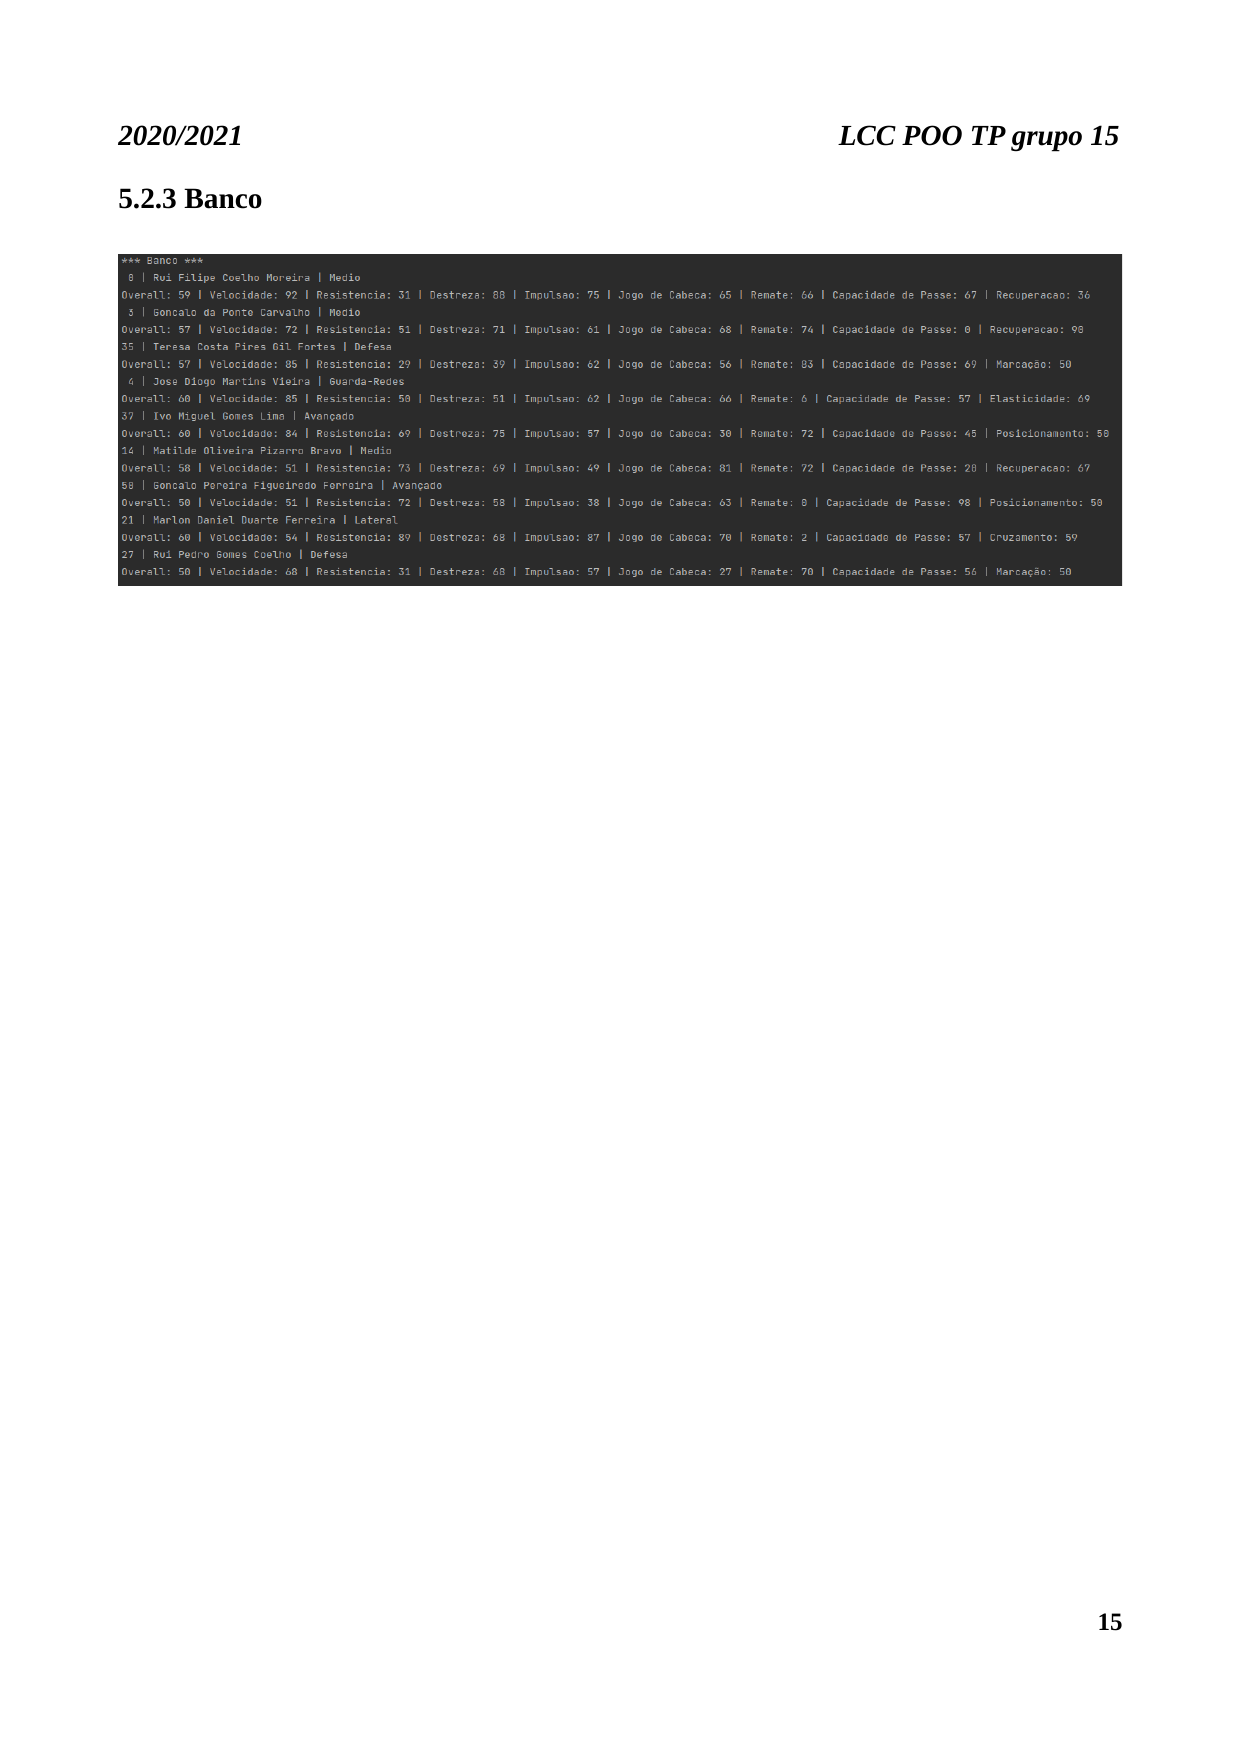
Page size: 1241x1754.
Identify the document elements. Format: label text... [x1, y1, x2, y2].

subtitle 5.2.3 Banco [118, 181, 1122, 215]
picture [118, 254, 1123, 586]
